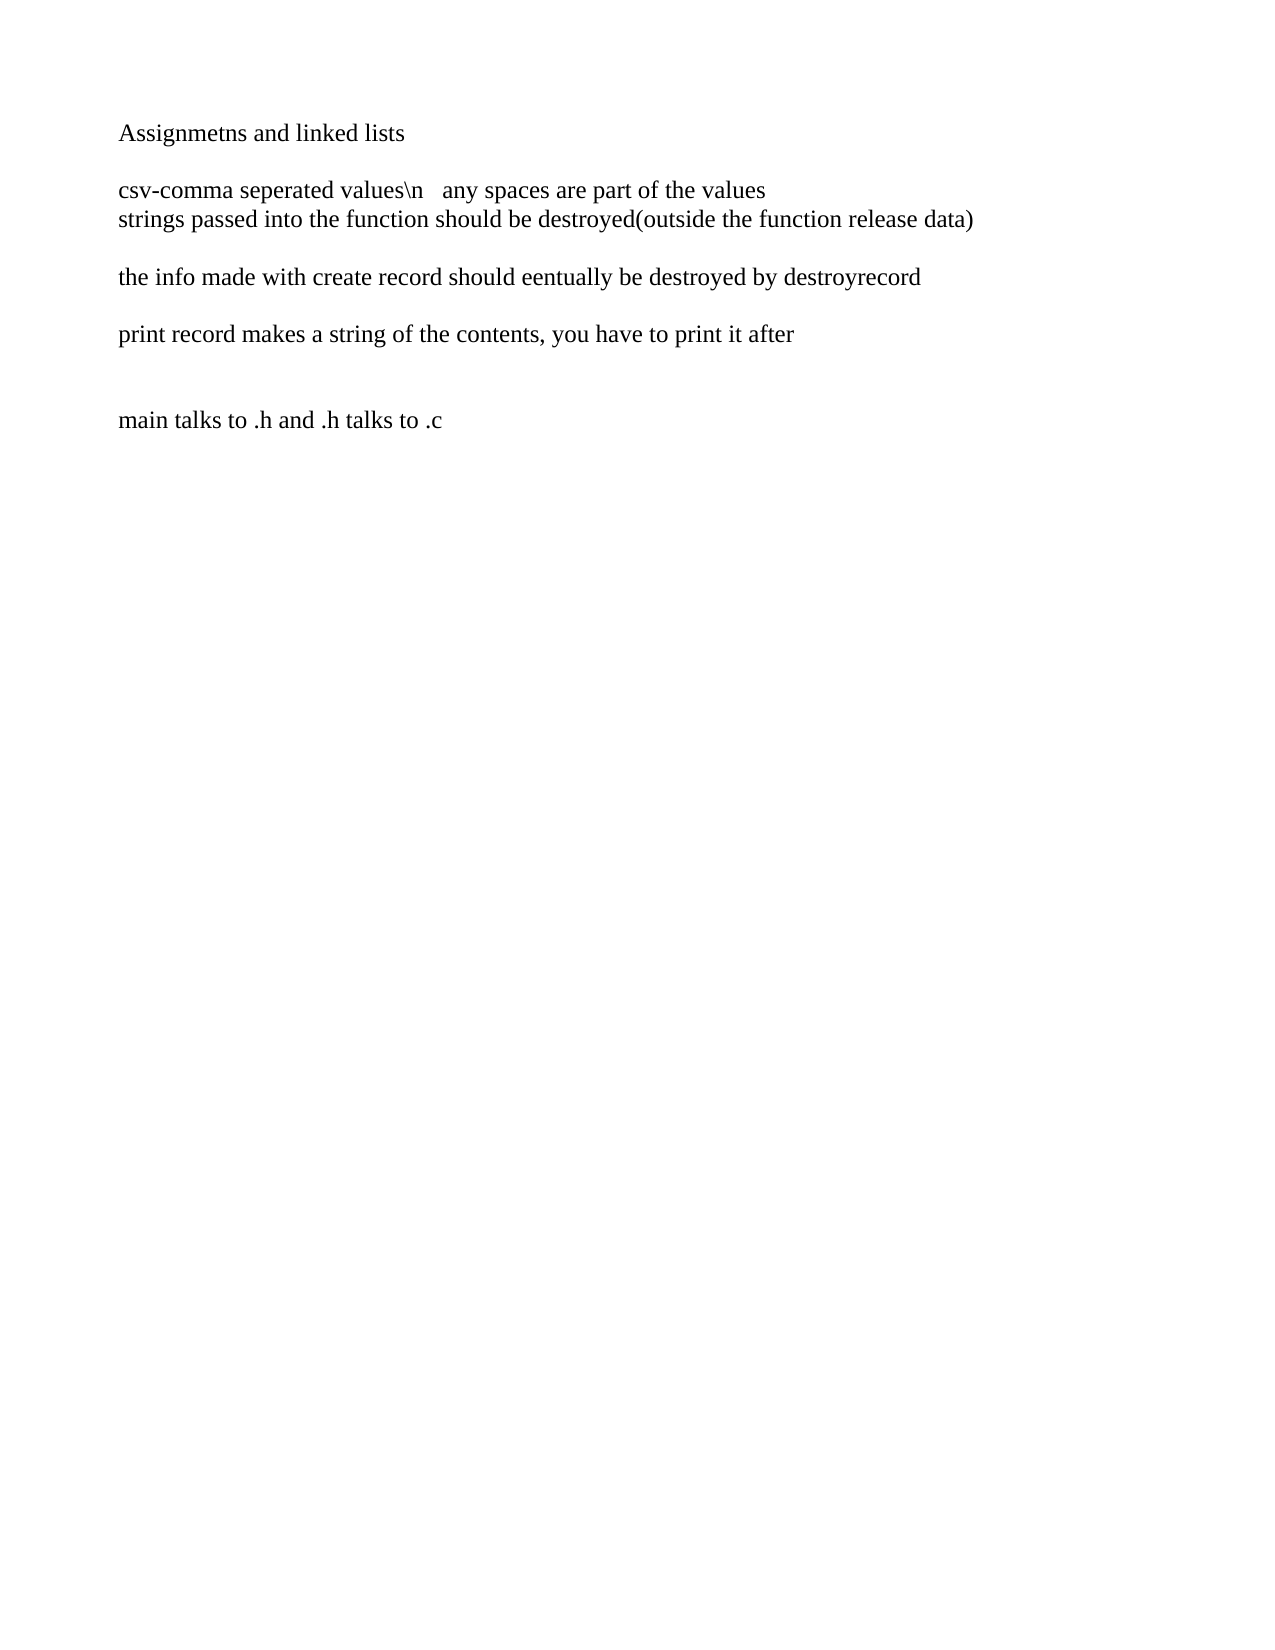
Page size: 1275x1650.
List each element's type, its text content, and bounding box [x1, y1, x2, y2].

text Assignmetns and linked lists [118, 118, 1157, 147]
text strings passed into the function should be destroyed(outside the function release data) [118, 204, 1157, 233]
text the info made with create record should eentually be destroyed by destroyrecord [118, 262, 1157, 291]
text print record makes a string of the contents, you have to print it after [118, 319, 1157, 348]
text csv-comma seperated values\n any spaces are part of the values [118, 176, 1157, 204]
text main talks to .h and .h talks to .c [118, 406, 1157, 434]
